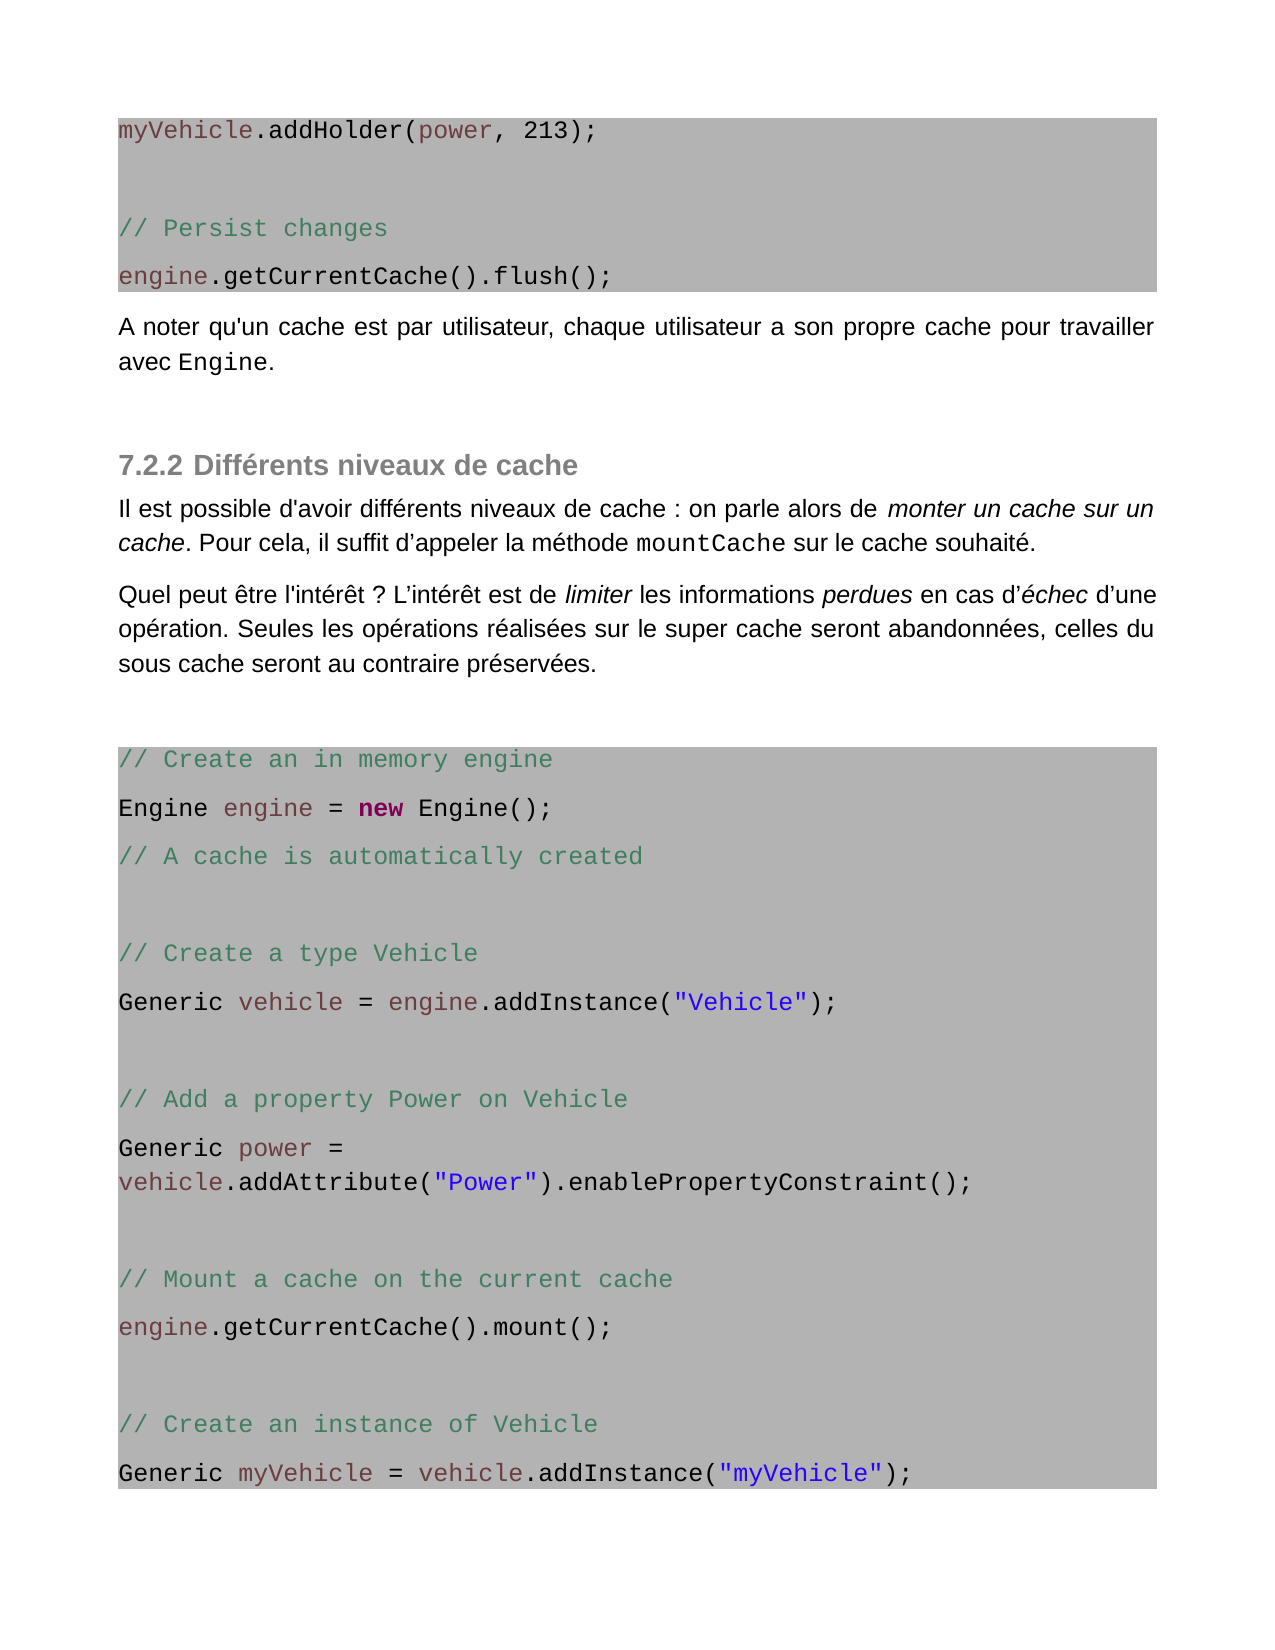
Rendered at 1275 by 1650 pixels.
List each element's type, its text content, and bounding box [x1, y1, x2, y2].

text // A cache is automatically created [118, 844, 1157, 872]
text engine.getCurrentCache().flush(); [118, 264, 1157, 292]
text // Add a property Power on Vehicle [118, 1087, 1157, 1115]
text Engine engine = new Engine(); [118, 795, 1157, 824]
text Il est possible d'avoir différents niveaux de cache : on parle alors de monter un cache sur un cache. Pour cela, il suffit d’appeler la méthode mountCache sur le cache souhaité. [118, 493, 1157, 559]
text Generic power = vehicle.addAttribute("Power").enablePropertyConstraint(); [118, 1135, 1157, 1197]
text // Mount a cache on the current cache [118, 1266, 1157, 1294]
text Generic myVehicle = vehicle.addInstance("myVehicle"); [118, 1460, 1157, 1489]
text // Create a type Vehicle [118, 941, 1157, 969]
text A noter qu'un cache est par utilisateur, chaque utilisateur a son propre cache pour travailler avec Engine. [118, 312, 1157, 378]
text // Persist changes [118, 215, 1157, 243]
text Quel peut être l'intérêt ? L’intérêt est de limiter les informations perdues en cas d’échec d’une opération. Seules les opérations réalisées sur le super cache seront abandonnées, celles du sous cache seront au contraire préservées. [118, 580, 1157, 677]
text // Create an instance of Vehicle [118, 1412, 1157, 1440]
text engine.getCurrentCache().mount(); [118, 1315, 1157, 1343]
text myVehicle.addHolder(power, 213); [118, 118, 1157, 146]
text // Create an in memory engine [118, 747, 1157, 775]
subtitle Différents niveaux de cache [118, 447, 1157, 481]
text Generic vehicle = engine.addInstance("Vehicle"); [118, 989, 1157, 1018]
